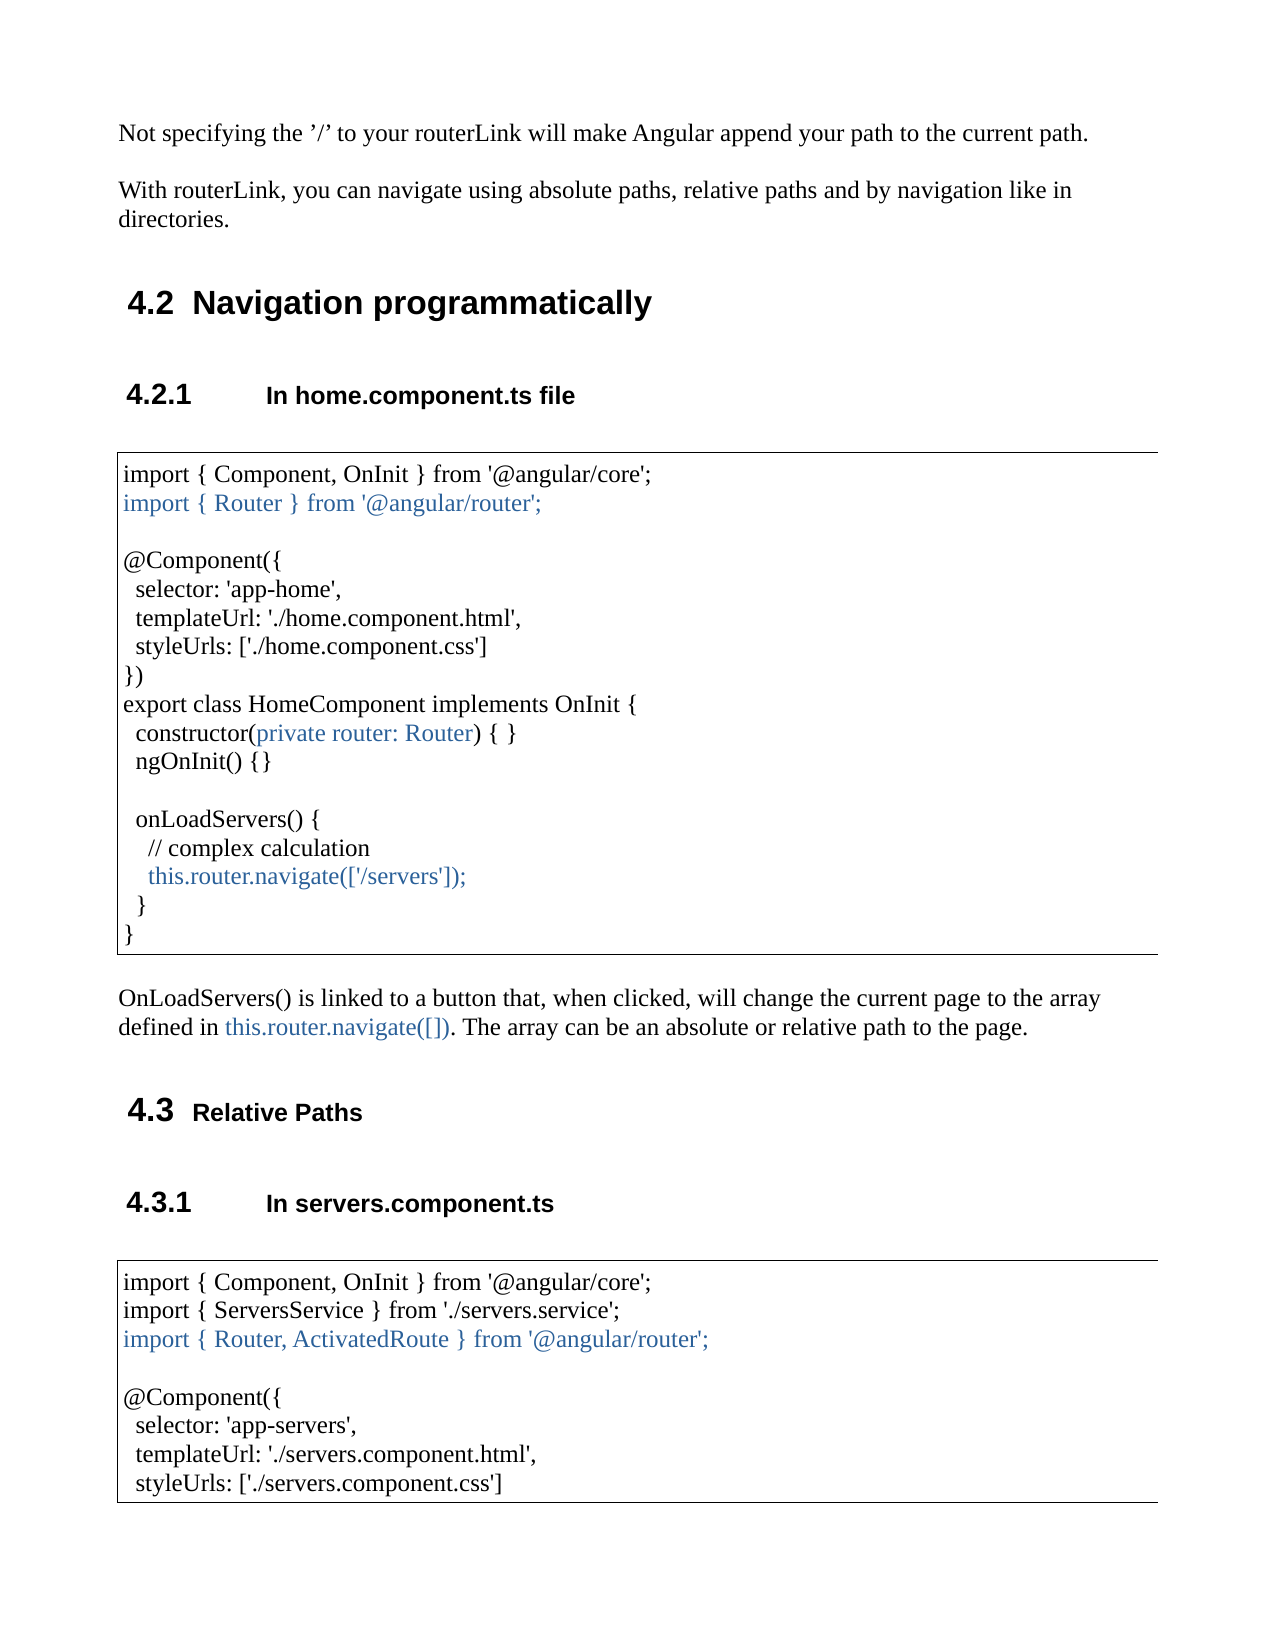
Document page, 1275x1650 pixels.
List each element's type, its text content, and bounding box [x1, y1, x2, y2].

text Not specifying the ’/’ to your routerLink will make Angular append your path to the current path. [118, 118, 1157, 147]
subtitle Relative Paths [118, 1090, 1157, 1129]
subtitle In home.component.ts file [118, 377, 1157, 411]
subtitle Navigation programmatically [118, 283, 1157, 321]
text OnLoadServers() is linked to a button that, when clicked, will change the current page to the array defined in this.router.navigate([]). The array can be an absolute or relative path to the page. [118, 983, 1157, 1041]
table_header import { Component, OnInit } from '@angular/core'; import { Router } from '@angular/router'; @Component({ selector: 'app-home', templateUrl: './home.component.html', styleUrls: ['./home.component.css'] }) export class HomeComponent implements OnInit { constructor(private router: Router) { } ngOnInit() {} onLoadServers() { // complex calculation this.router.navigate(['/servers']); } } [118, 453, 1158, 953]
subtitle In servers.component.ts [118, 1185, 1157, 1218]
text With routerLink, you can navigate using absolute paths, relative paths and by navigation like in directories. [118, 176, 1157, 233]
table_header import { Component, OnInit } from '@angular/core'; import { ServersService } from './servers.service'; import { Router, ActivatedRoute } from '@angular/router'; @Component({ selector: 'app-servers', templateUrl: './servers.component.html', styleUrls: ['./servers.component.css'] [118, 1261, 1158, 1502]
